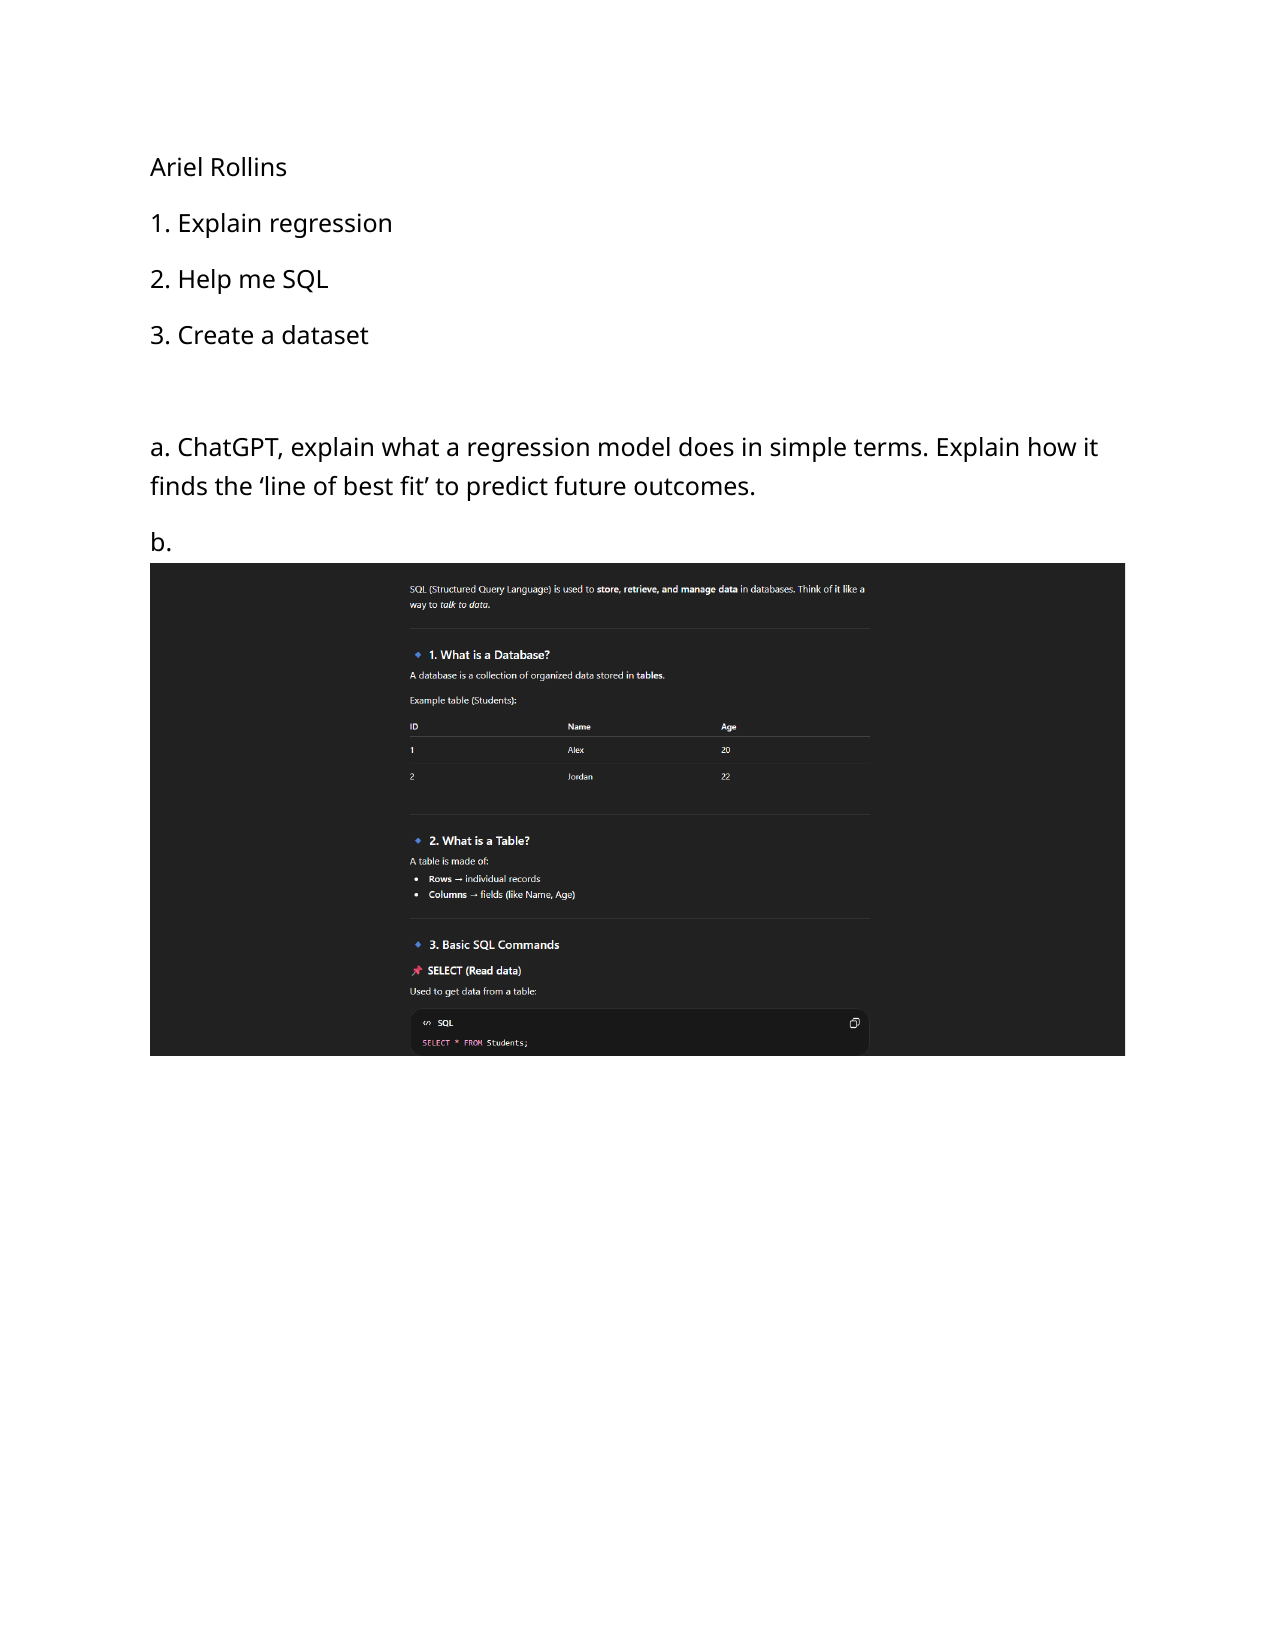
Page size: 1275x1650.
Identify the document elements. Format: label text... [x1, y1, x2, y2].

text 3. Create a dataset [150, 317, 1125, 352]
text b. [150, 524, 1125, 563]
text Ariel Rollins [150, 150, 1125, 184]
text 1. Explain regression [150, 206, 1125, 240]
text a. ChatGPT, explain what a regression model does in simple terms. Explain how it finds the ‘line of best fit’ to predict future outcomes. [150, 429, 1125, 502]
text 2. Help me SQL [150, 262, 1125, 296]
